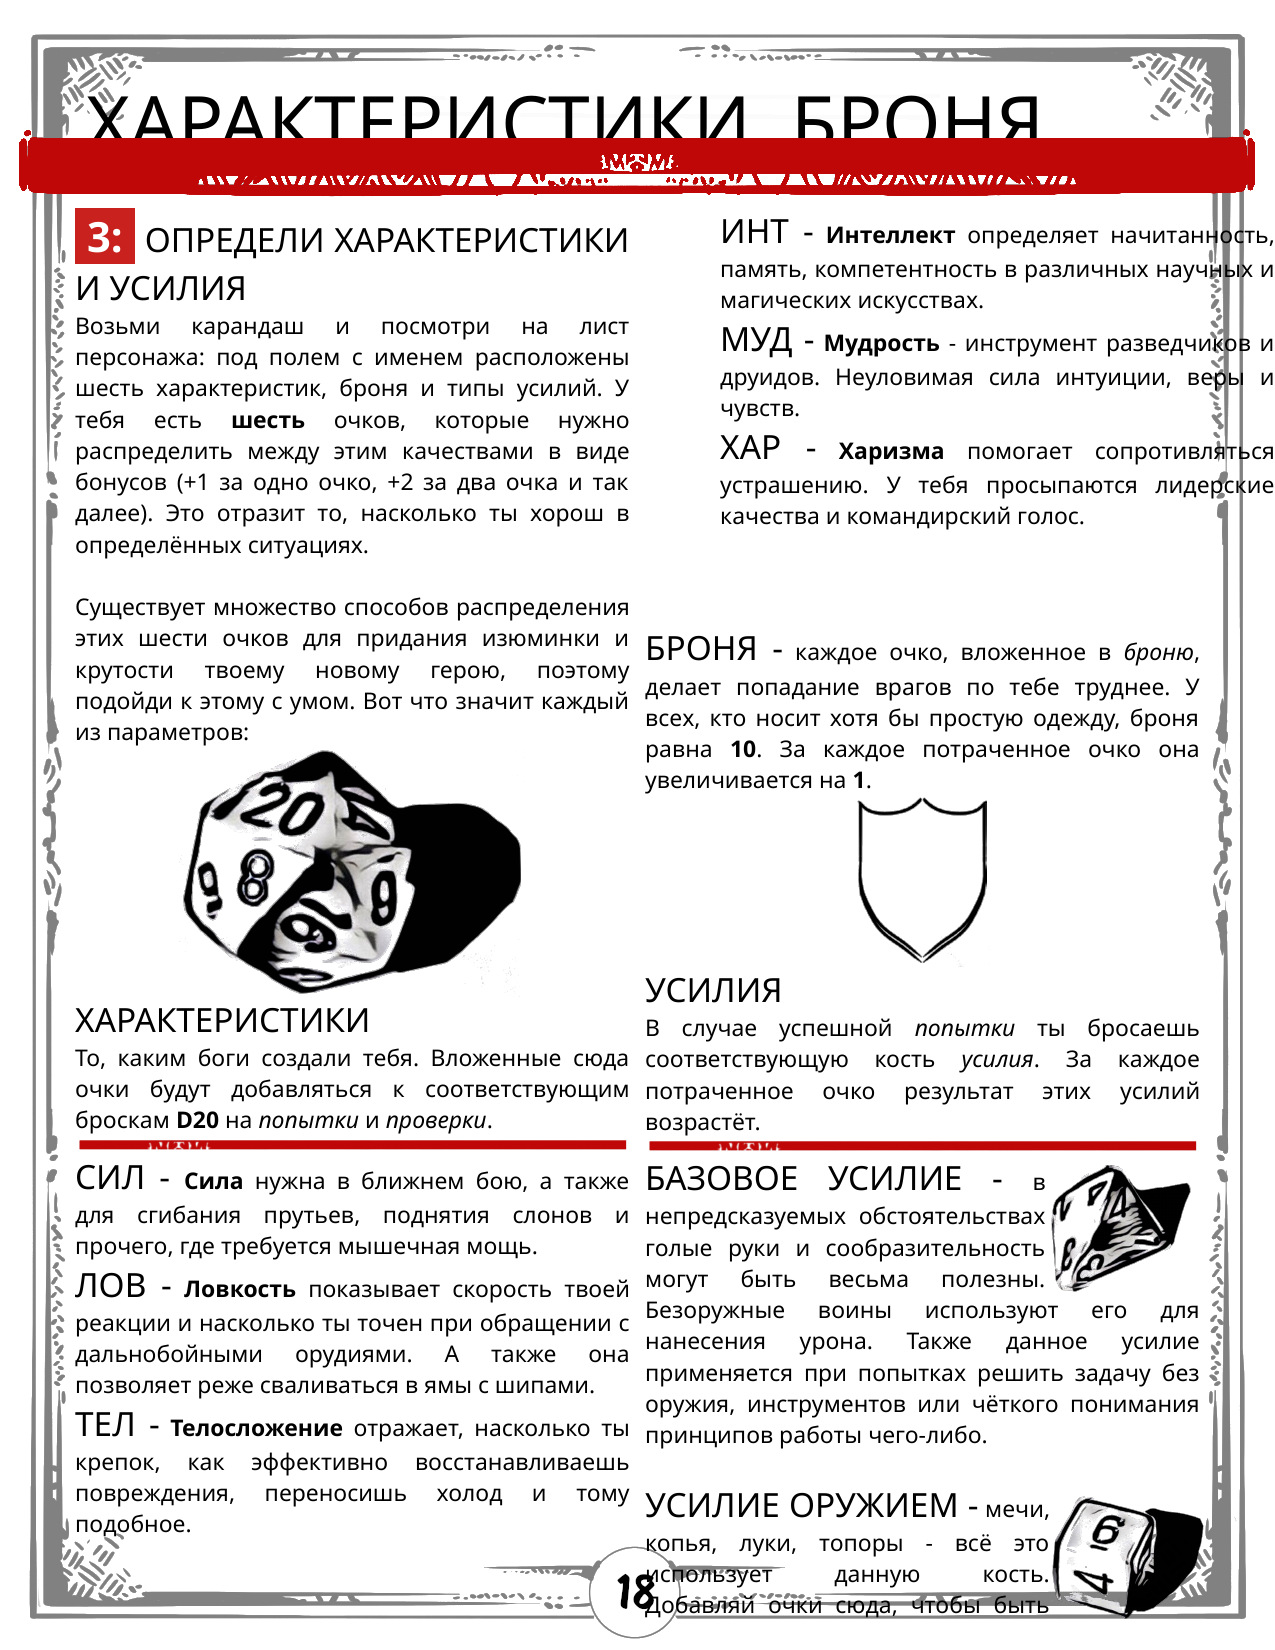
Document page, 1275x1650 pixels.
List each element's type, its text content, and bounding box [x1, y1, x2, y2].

text ТЕЛ - Телосложение отражает, насколько ты крепок, как эффективно восстанавливаешь повреждения, переносишь холод и тому подобное. [75, 1401, 630, 1540]
subtitle 3: ОПРЕДЕЛИ ХАРАКТЕРИСТИКИ И УСИЛИЯ [75, 208, 630, 310]
picture [0, 6, 1275, 1647]
text То, каким боги создали тебя. Вложенные сюда очки будут добавляться к соответствующим броскам D20 на попытки и проверки. [75, 1042, 630, 1135]
subtitle ХАРАКТЕРИСТИКИ [75, 996, 630, 1042]
text Возьми карандаш и посмотри на лист персонажа: под полем с именем расположены шесть характеристик, броня и типы усилий. У тебя есть шесть очков, которые нужно распределить между этим качествами в виде бонусов (+1 за одно очко, +2 за два очка и так далее). Это отразит то, насколько ты хорош в определённых ситуациях. [75, 310, 630, 560]
text В случае успешной попытки ты бросаешь соответствующую кость усилия. За каждое потраченное очко результат этих усилий возрастёт. [645, 1012, 1200, 1137]
text БРОНЯ - каждое очко, вложенное в броню, делает попадание врагов по тебе труднее. У всех, кто носит хотя бы простую одежду, броня равна 10. За каждое потраченное очко она увеличивается на 1. [645, 625, 1200, 796]
text Существует множество способов распределения этих шести очков для придания изюминки и крутости твоему новому герою, поэтому подойди к этому с умом. Вот что значит каждый из параметров: [75, 591, 630, 747]
text ЛОВ - Ловкость показывает скорость твоей реакции и насколько ты точен при обращении с дальнобойными орудиями. А также она позволяет реже сваливаться в ямы с шипами. [75, 1261, 630, 1401]
text МУД - Мудрость - инструмент разведчиков и друидов. Неуловимая сила интуиции, веры и чувств. [720, 316, 1275, 423]
subtitle УСИЛИЯ [645, 967, 1275, 1012]
text БАЗОВОЕ УСИЛИЕ - в непредсказуемых обстоятельствах голые руки и сообразительность могут быть весьма полезны. Безоружные воины используют его для нанесения урона. Также данное усилие применяется при попытках решить задачу без оружия, инструментов или чёткого понимания принципов работы чего-либо. [645, 1155, 1200, 1450]
text ХАР - Харизма помогает сопротивляться устрашению. У тебя просыпаются лидерские качества и командирский голос. [720, 423, 1275, 531]
text УСИЛИЕ ОРУЖИЕМ - мечи, копья, луки, топоры - всё это использует данную кость. Добавляй очки сюда, чтобы быть [645, 1482, 1200, 1621]
text ИНТ - Интеллект определяет начитанность, память, компетентность в различных научных и магических искусствах. [720, 203, 1275, 316]
text СИЛ - Сила нужна в ближнем бою, а также для сгибания прутьев, поднятия слонов и прочего, где требуется мышечная мощь. [75, 1154, 630, 1261]
